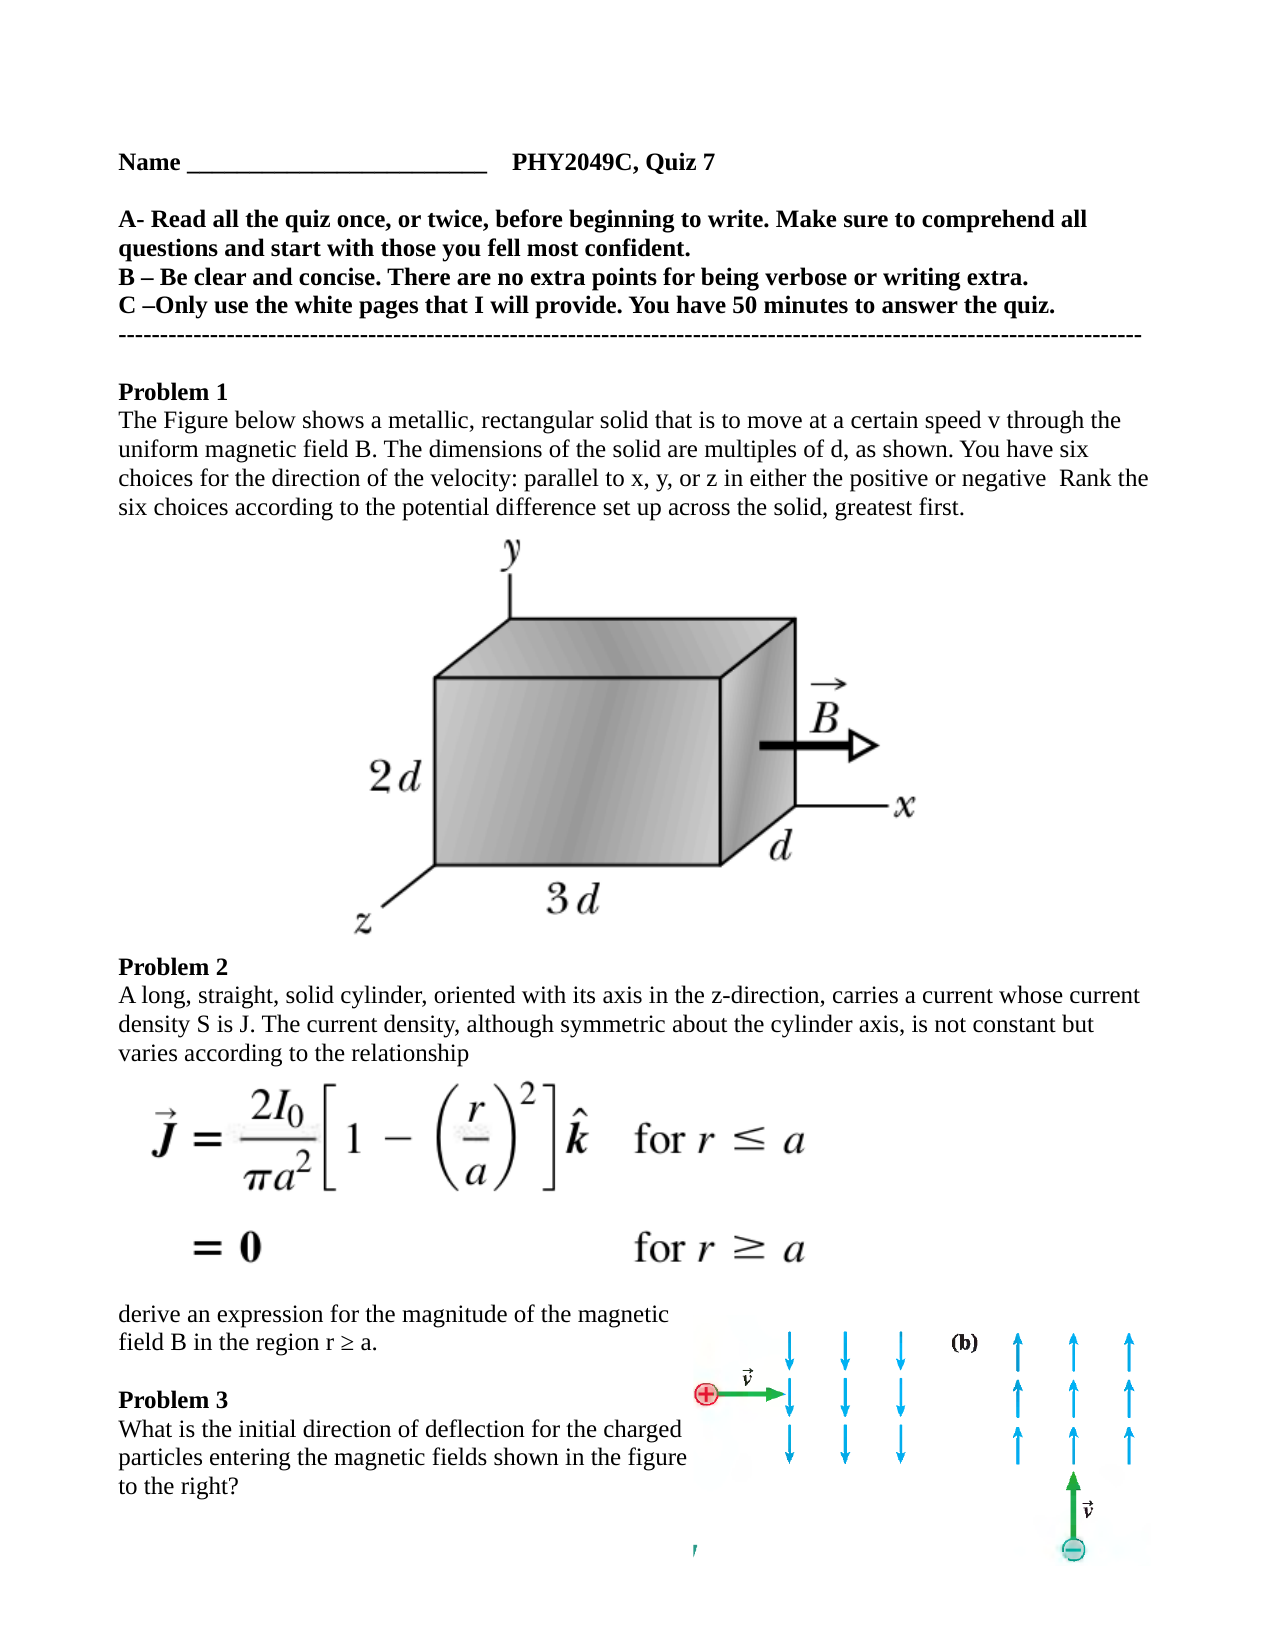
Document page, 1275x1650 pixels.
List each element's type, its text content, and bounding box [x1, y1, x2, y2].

text A long, straight, solid cylinder, oriented with its axis in the z-direction, carries a current whose current density S is J. The current density, although symmetric about the cylinder axis, is not constant but varies according to the relationship [118, 981, 1157, 1067]
text Problem 1 [118, 377, 1157, 406]
text What is the initial direction of deflection for the charged particles entering the magnetic fields shown in the figure to the right? [118, 1414, 693, 1500]
text Name ________________________ PHY2049C, Quiz 7 [118, 147, 1157, 176]
text C –Only use the white pages that I will provide. You have 50 minutes to answer the quiz. [118, 291, 1157, 319]
text --------------------------------------------------------------------------------------------------------------------------- [118, 319, 1157, 348]
text Problem 2 [118, 952, 1157, 981]
text The Figure below shows a metallic, rectangular solid that is to move at a certain speed v through the uniform magnetic field B. The dimensions of the solid are multiples of d, as shown. You have six choices for the direction of the velocity: parallel to x, y, or z in either the positive or negative Rank the six choices according to the potential difference set up across the solid, greatest first. [118, 406, 1157, 521]
text Problem 3 [118, 1385, 693, 1414]
picture [117, 1077, 842, 1270]
picture [693, 1315, 1152, 1566]
picture [337, 532, 938, 946]
text B – Be clear and concise. There are no extra points for being verbose or writing extra. [118, 262, 1157, 291]
text A- Read all the quiz once, or twice, before beginning to write. Make sure to comprehend all questions and start with those you fell most confident. [118, 204, 1157, 262]
text derive an expression for the magnitude of the magnetic field B in the region r ≥ a. [118, 1299, 1157, 1356]
